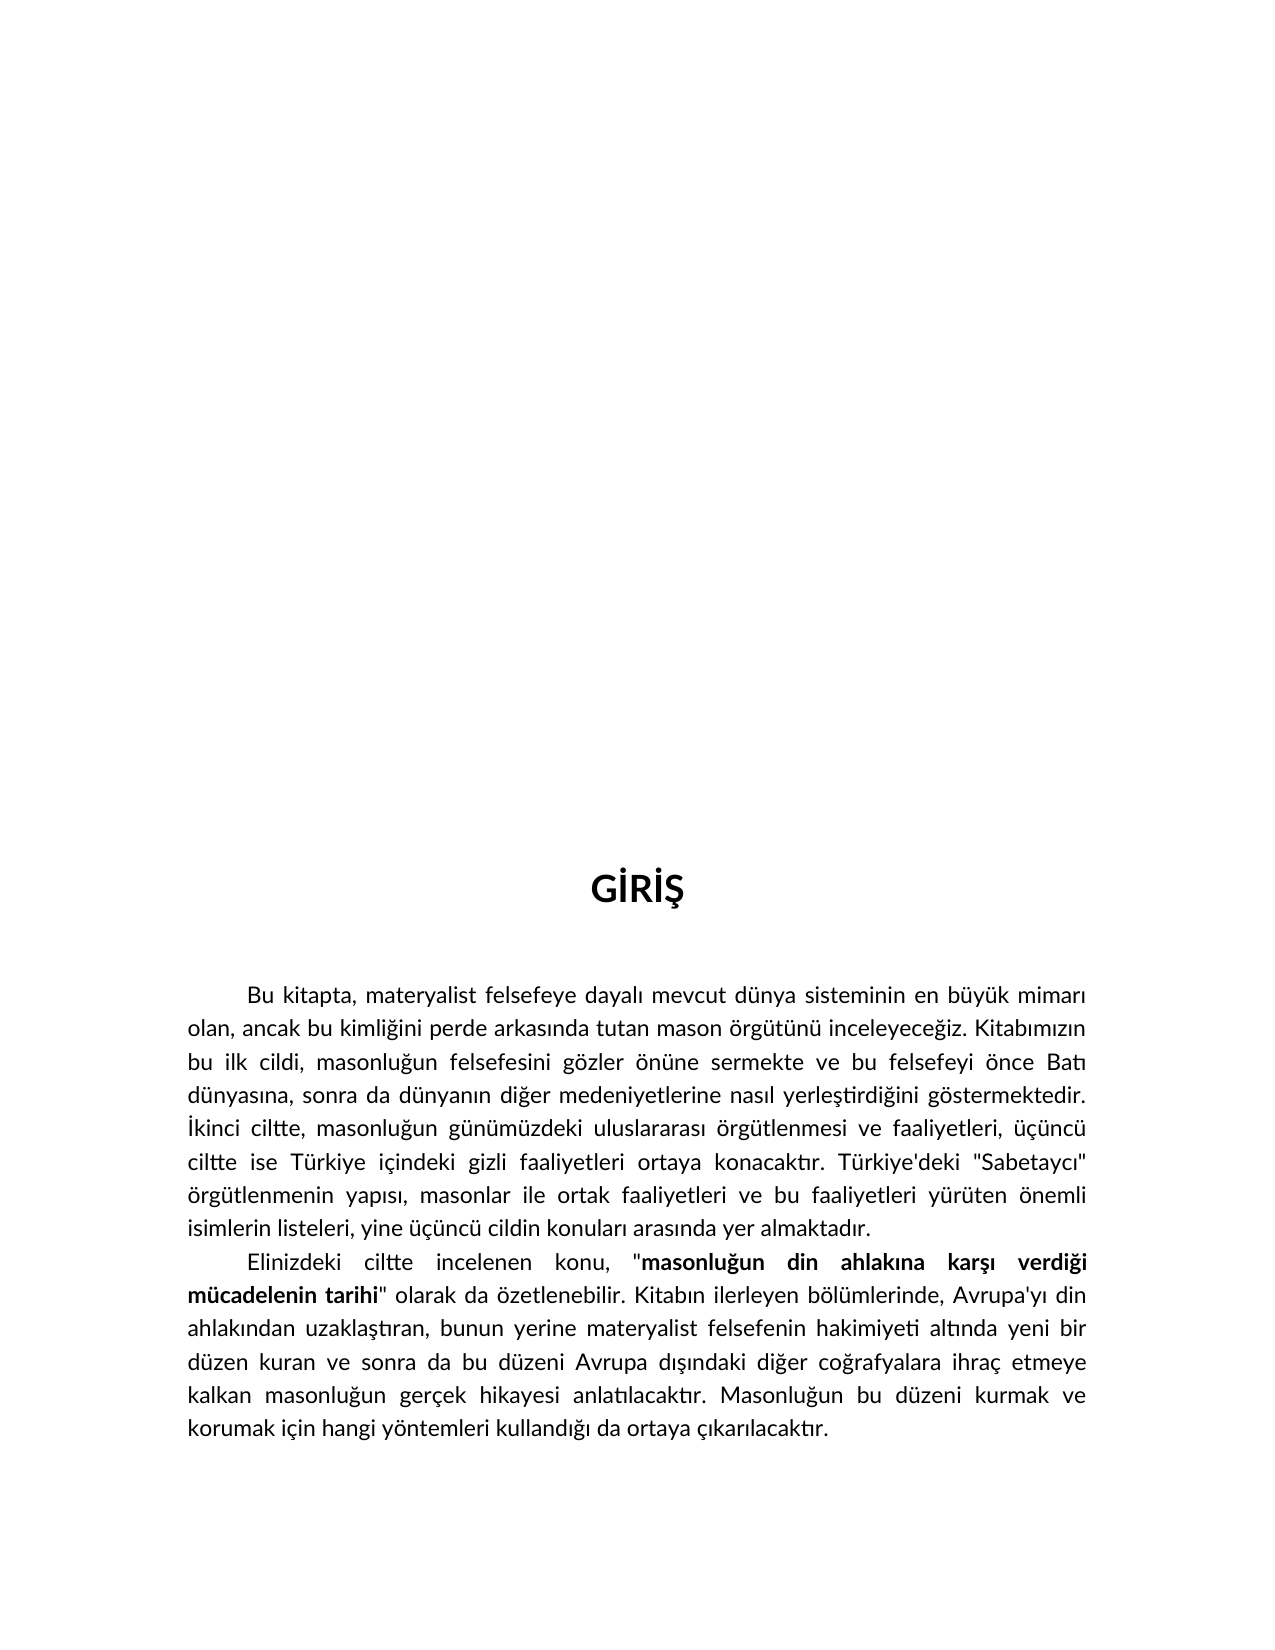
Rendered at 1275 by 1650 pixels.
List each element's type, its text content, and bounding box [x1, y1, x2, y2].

text Bu kitapta, materyalist felsefeye dayalı mevcut dünya sisteminin en büyük mimarı olan, ancak bu kimliğini perde arkasında tutan mason örgütünü inceleyeceğiz. Kitabımızın bu ilk cildi, masonluğun felsefesini gözler önüne sermekte ve bu felsefeyi önce Batı dünyasına, sonra da dünyanın diğer medeniyetlerine nasıl yerleştirdiğini göstermektedir. İkinci ciltte, masonluğun günümüzdeki uluslararası örgütlenmesi ve faaliyetleri, üçüncü ciltte ise Türkiye içindeki gizli faaliyetleri ortaya konacaktır. Türkiye'deki "Sabetaycı" örgütlenmenin yapısı, masonlar ile ortak faaliyetleri ve bu faaliyetleri yürüten önemli isimlerin listeleri, yine üçüncü cildin konuları arasında yer almaktadır. [187, 977, 1087, 1243]
text Elinizdeki ciltte incelenen konu, "masonluğun din ahlakına karşı verdiği mücadelenin tarihi" olarak da özetlenebilir. Kitabın ilerleyen bölümlerinde, Avrupa'yı din ahlakından uzaklaştıran, bunun yerine materyalist felsefenin hakimiyeti altında yeni bir düzen kuran ve sonra da bu düzeni Avrupa dışındaki diğer coğrafyalara ihraç etmeye kalkan masonluğun gerçek hikayesi anlatılacaktır. Masonluğun bu düzeni kurmak ve korumak için hangi yöntemleri kullandığı da ortaya çıkarılacaktır. [187, 1243, 1087, 1443]
subtitle GİRİŞ [187, 865, 1087, 910]
